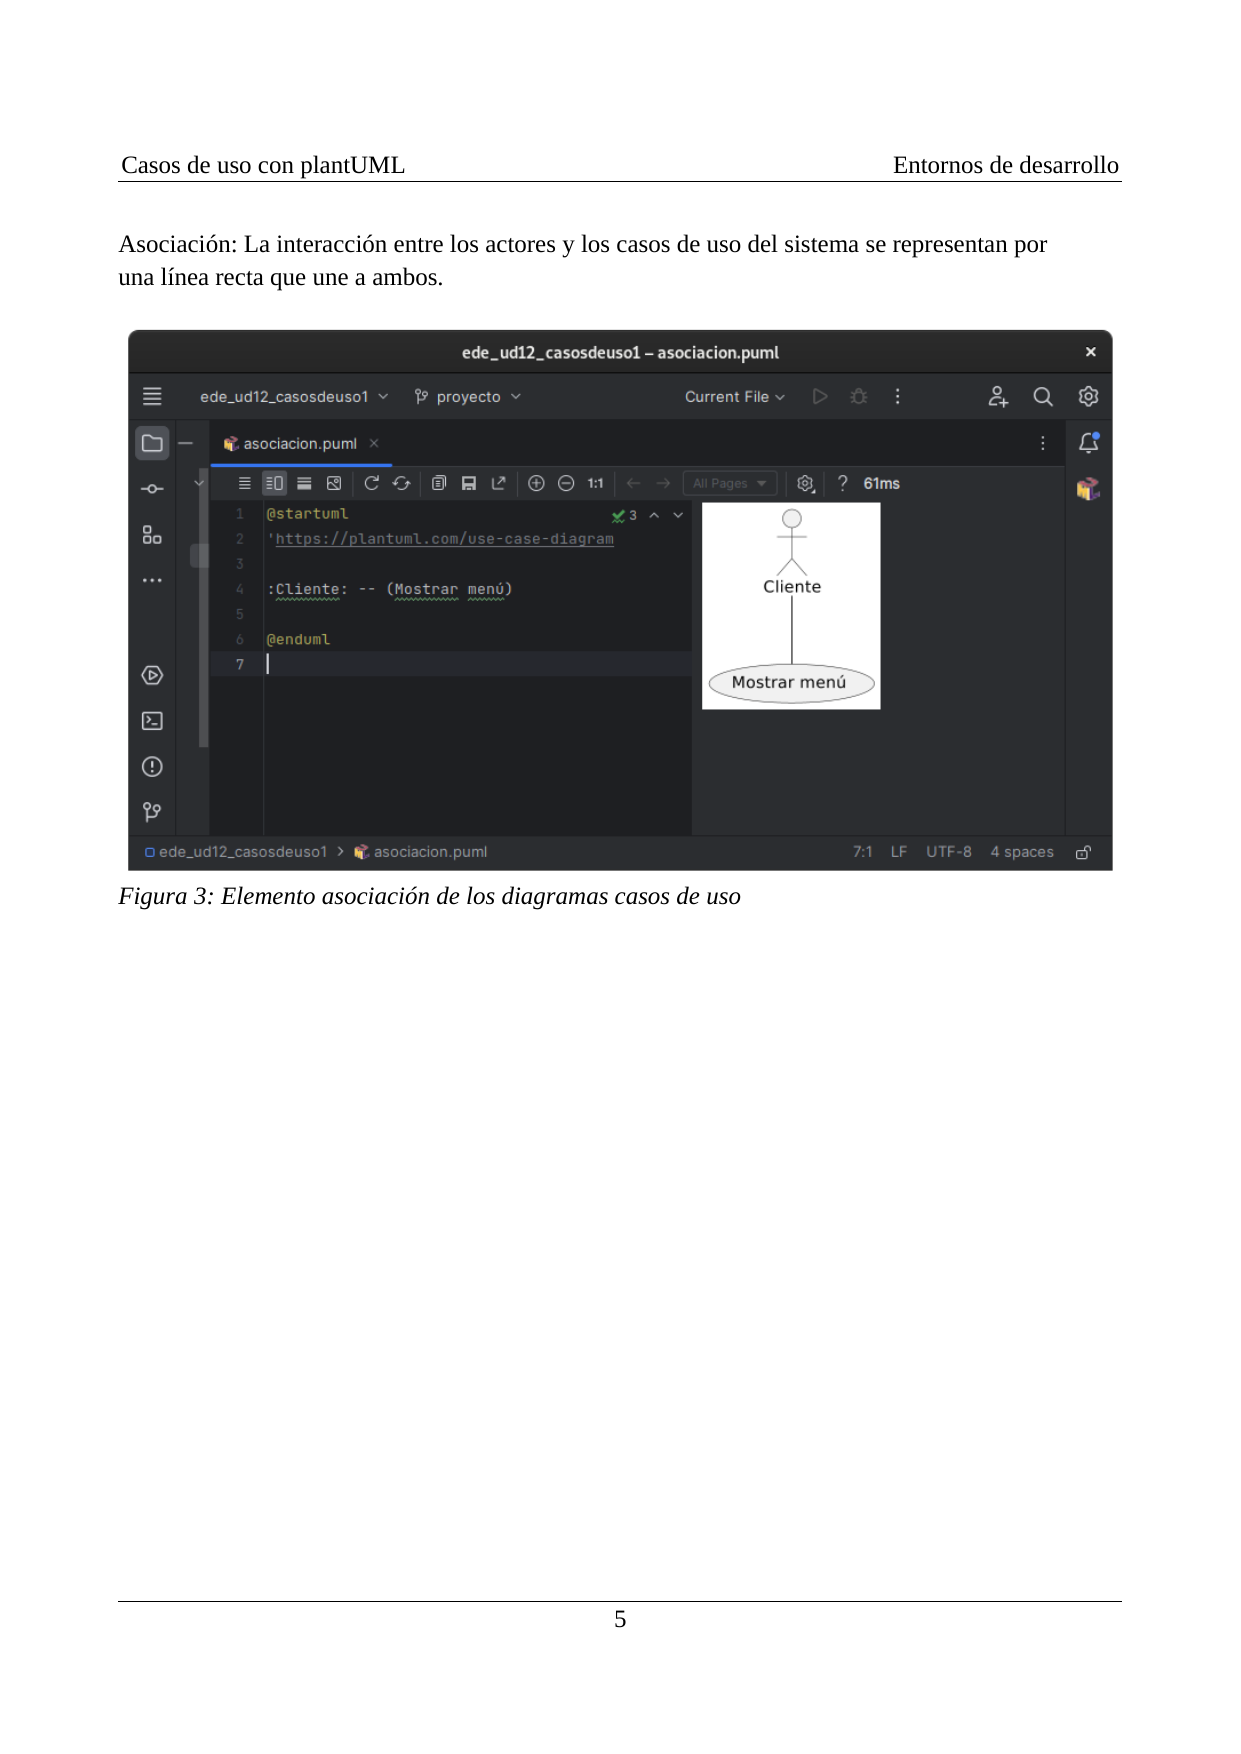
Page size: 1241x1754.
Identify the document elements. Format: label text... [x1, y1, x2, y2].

picture [118, 322, 1123, 881]
text Asociación: La interacción entre los actores y los casos de uso del sistema se representan por una línea recta que une a ambos. [118, 229, 1122, 291]
text Figura 3: Elemento asociación de los diagramas casos de uso [118, 881, 1122, 909]
